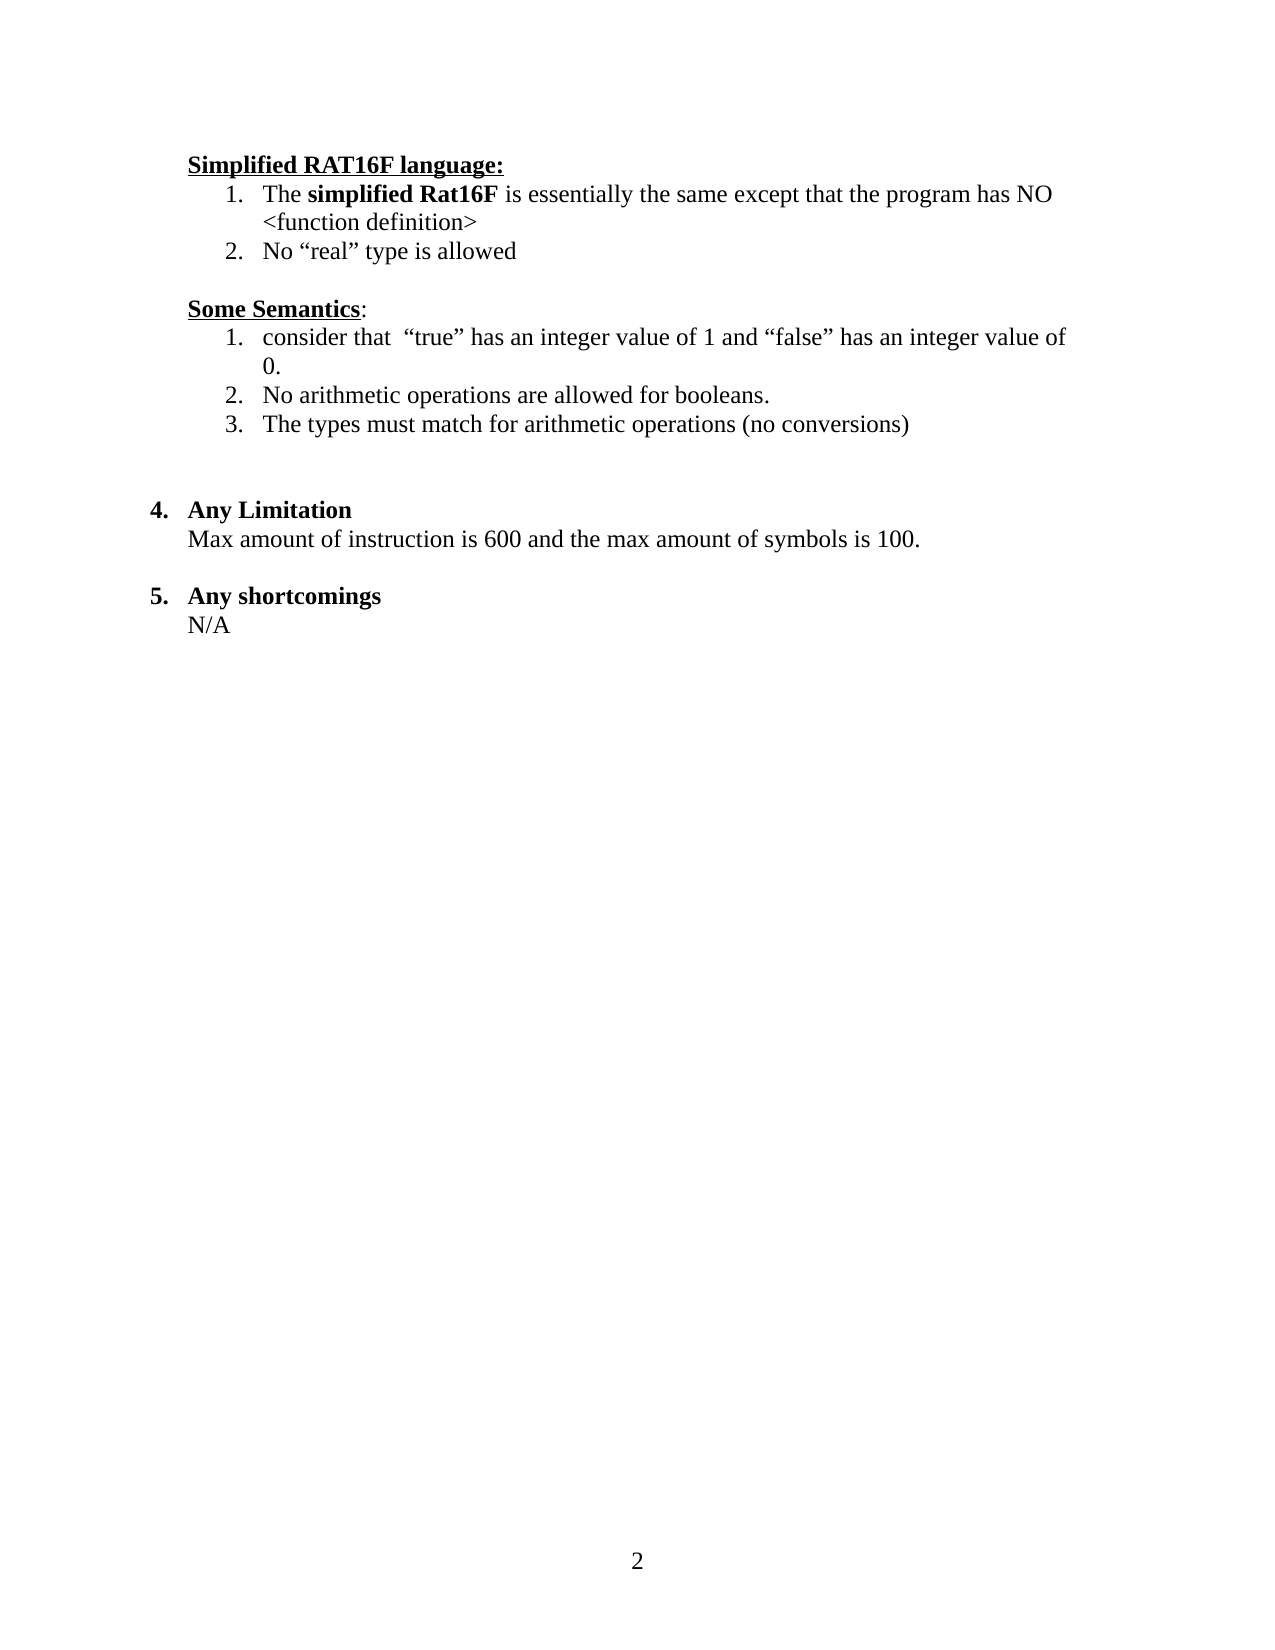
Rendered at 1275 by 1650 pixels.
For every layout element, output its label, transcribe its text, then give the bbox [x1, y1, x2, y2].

list The simplified Rat16F is essentially the same except that the program has NO [225, 179, 1087, 207]
list Any shortcomings [150, 581, 1087, 610]
text Max amount of instruction is 600 and the max amount of symbols is 100. [187, 524, 1087, 552]
text N/A [187, 610, 1087, 639]
list consider that “true” has an integer value of 1 and “false” has an integer value of 0. [225, 322, 1087, 380]
list <function definition> [225, 207, 1087, 236]
list No “real” type is allowed [225, 236, 1087, 265]
text Simplified RAT16F language: [187, 150, 1087, 179]
list The types must match for arithmetic operations (no conversions) [225, 409, 1087, 437]
text Some Semantics: [187, 294, 1087, 322]
list No arithmetic operations are allowed for booleans. [225, 380, 1087, 409]
list Any Limitation [150, 495, 1087, 524]
